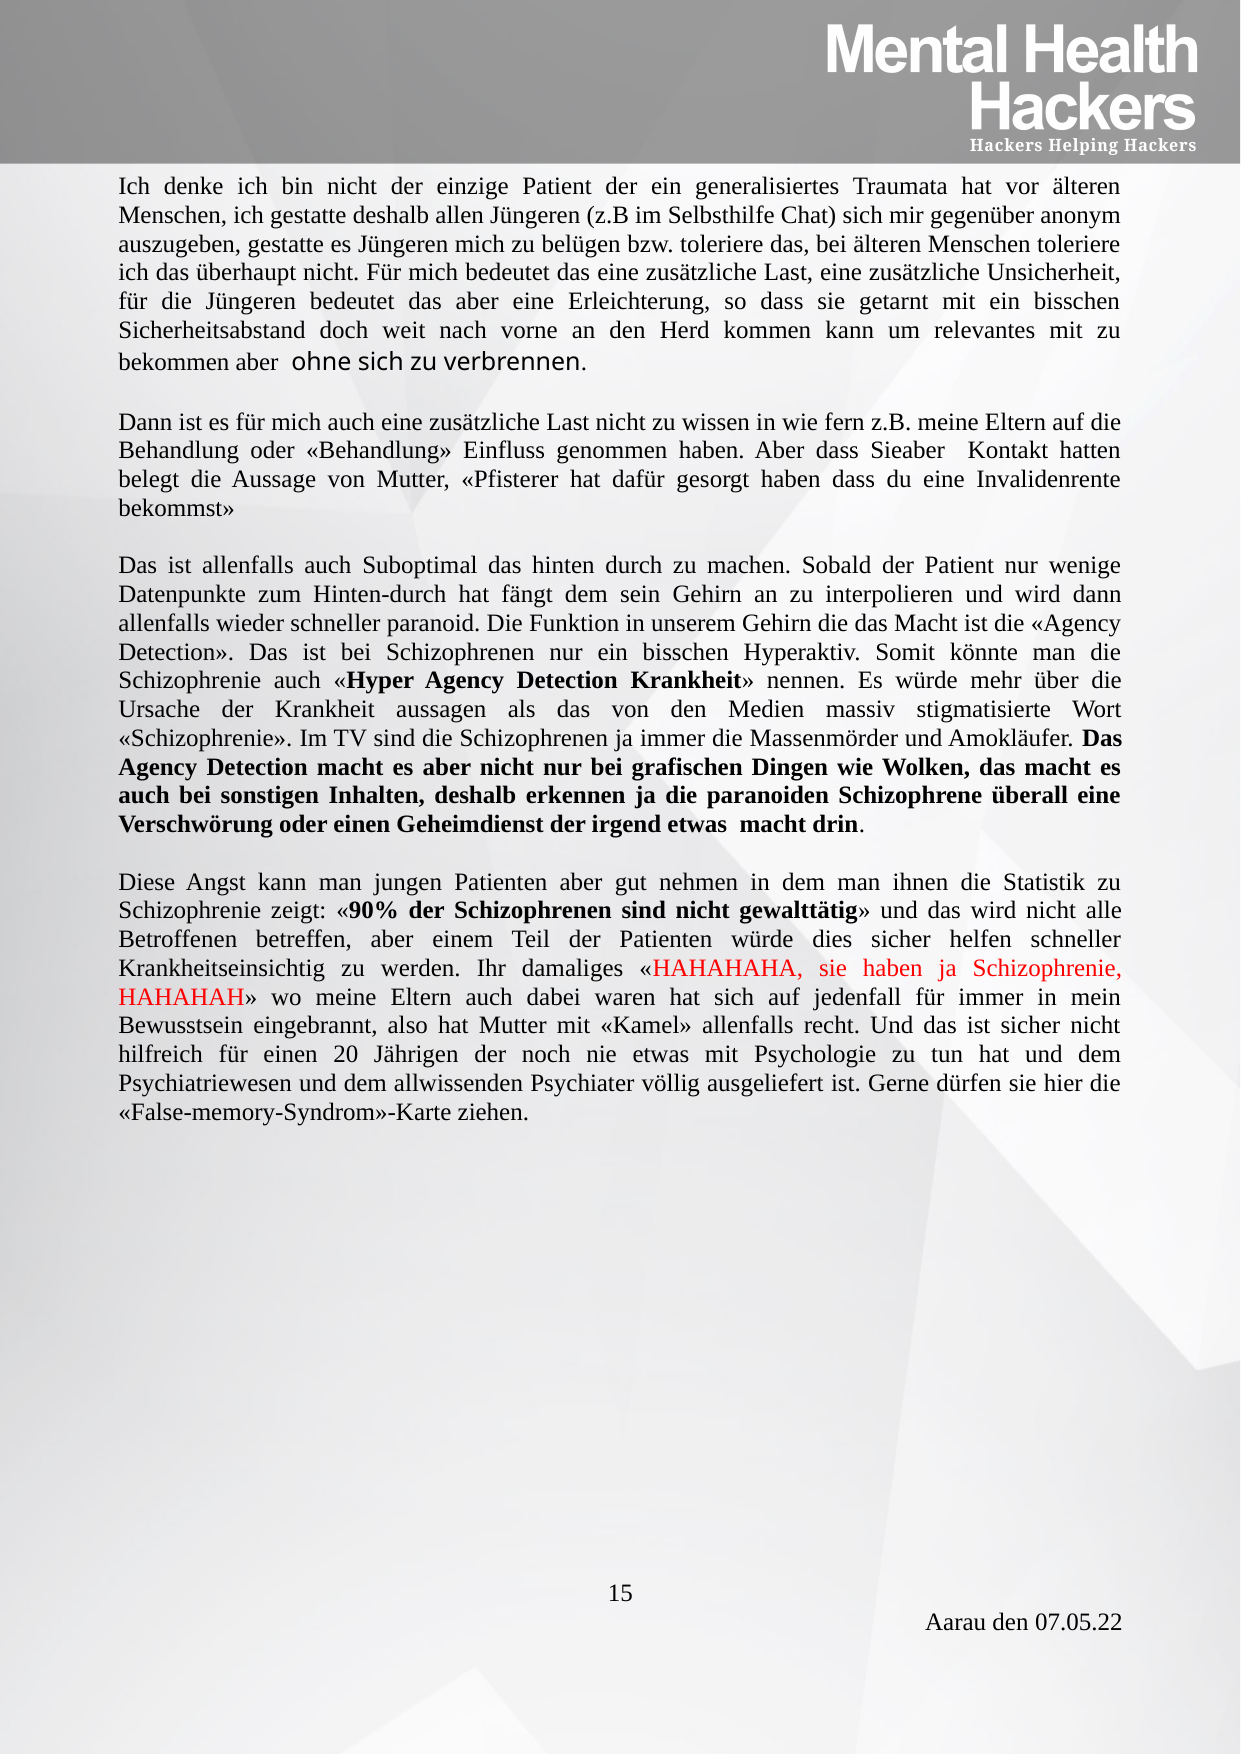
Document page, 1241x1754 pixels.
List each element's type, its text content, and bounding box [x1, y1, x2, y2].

text Das ist allenfalls auch Suboptimal das hinten durch zu machen. Sobald der Patient nur wenige Datenpunkte zum Hinten-durch hat fängt dem sein Gehirn an zu interpolieren und wird dann allenfalls wieder schneller paranoid. Die Funktion in unserem Gehirn die das Macht ist die «Agency Detection». Das ist bei Schizophrenen nur ein bisschen Hyperaktiv. Somit könnte man die Schizophrenie auch «Hyper Agency Detection Krankheit» nennen. Es würde mehr über die Ursache der Krankheit aussagen als das von den Medien massiv stigmatisierte Wort «Schizophrenie». Im TV sind die Schizophrenen ja immer die Massenmörder und Amokläufer. Das Agency Detection macht es aber nicht nur bei grafischen Dingen wie Wolken, das macht es auch bei sonstigen Inhalten, deshalb erkennen ja die paranoiden Schizophrene überall eine Verschwörung oder einen Geheimdienst der irgend etwas macht drin. [118, 550, 1122, 838]
text Dann ist es für mich auch eine zusätzliche Last nicht zu wissen in wie fern z.B. meine Eltern auf die Behandlung oder «Behandlung» Einfluss genommen haben. Aber dass Sieaber Kontakt hatten belegt die Aussage von Mutter, «Pfisterer hat dafür gesorgt haben dass du eine Invalidenrente bekommst» [118, 407, 1122, 522]
text Diese Angst kann man jungen Patienten aber gut nehmen in dem man ihnen die Statistik zu Schizophrenie zeigt: «90% der Schizophrenen sind nicht gewalttätig» und das wird nicht alle Betroffenen betreffen, aber einem Teil der Patienten würde dies sicher helfen schneller Krankheitseinsichtig zu werden. Ihr damaliges «HAHAHAHA, sie haben ja Schizophrenie, HAHAHAH» wo meine Eltern auch dabei waren hat sich auf jedenfall für immer in mein Bewusstsein eingebrannt, also hat Mutter mit «Kamel» allenfalls recht. Und das ist sicher nicht hilfreich für einen 20 Jährigen der noch nie etwas mit Psychologie zu tun hat und dem Psychiatriewesen und dem allwissenden Psychiater völlig ausgeliefert ist. Gerne dürfen sie hier die «False-memory-Syndrom»-Karte ziehen. [118, 867, 1122, 1125]
picture [0, 0, 1241, 1754]
text Ich denke ich bin nicht der einzige Patient der ein generalisiertes Traumata hat vor älteren Menschen, ich gestatte deshalb allen Jüngeren (z.B im Selbsthilfe Chat) sich mir gegenüber anonym auszugeben, gestatte es Jüngeren mich zu belügen bzw. toleriere das, bei älteren Menschen toleriere ich das überhaupt nicht. Für mich bedeutet das eine zusätzliche Last, eine zusätzliche Unsicherheit, für die Jüngeren bedeutet das aber eine Erleichterung, so dass sie getarnt mit ein bisschen Sicherheitsabstand doch weit nach vorne an den Herd kommen kann um relevantes mit zu bekommen aber ohne sich zu verbrennen. [118, 171, 1122, 378]
